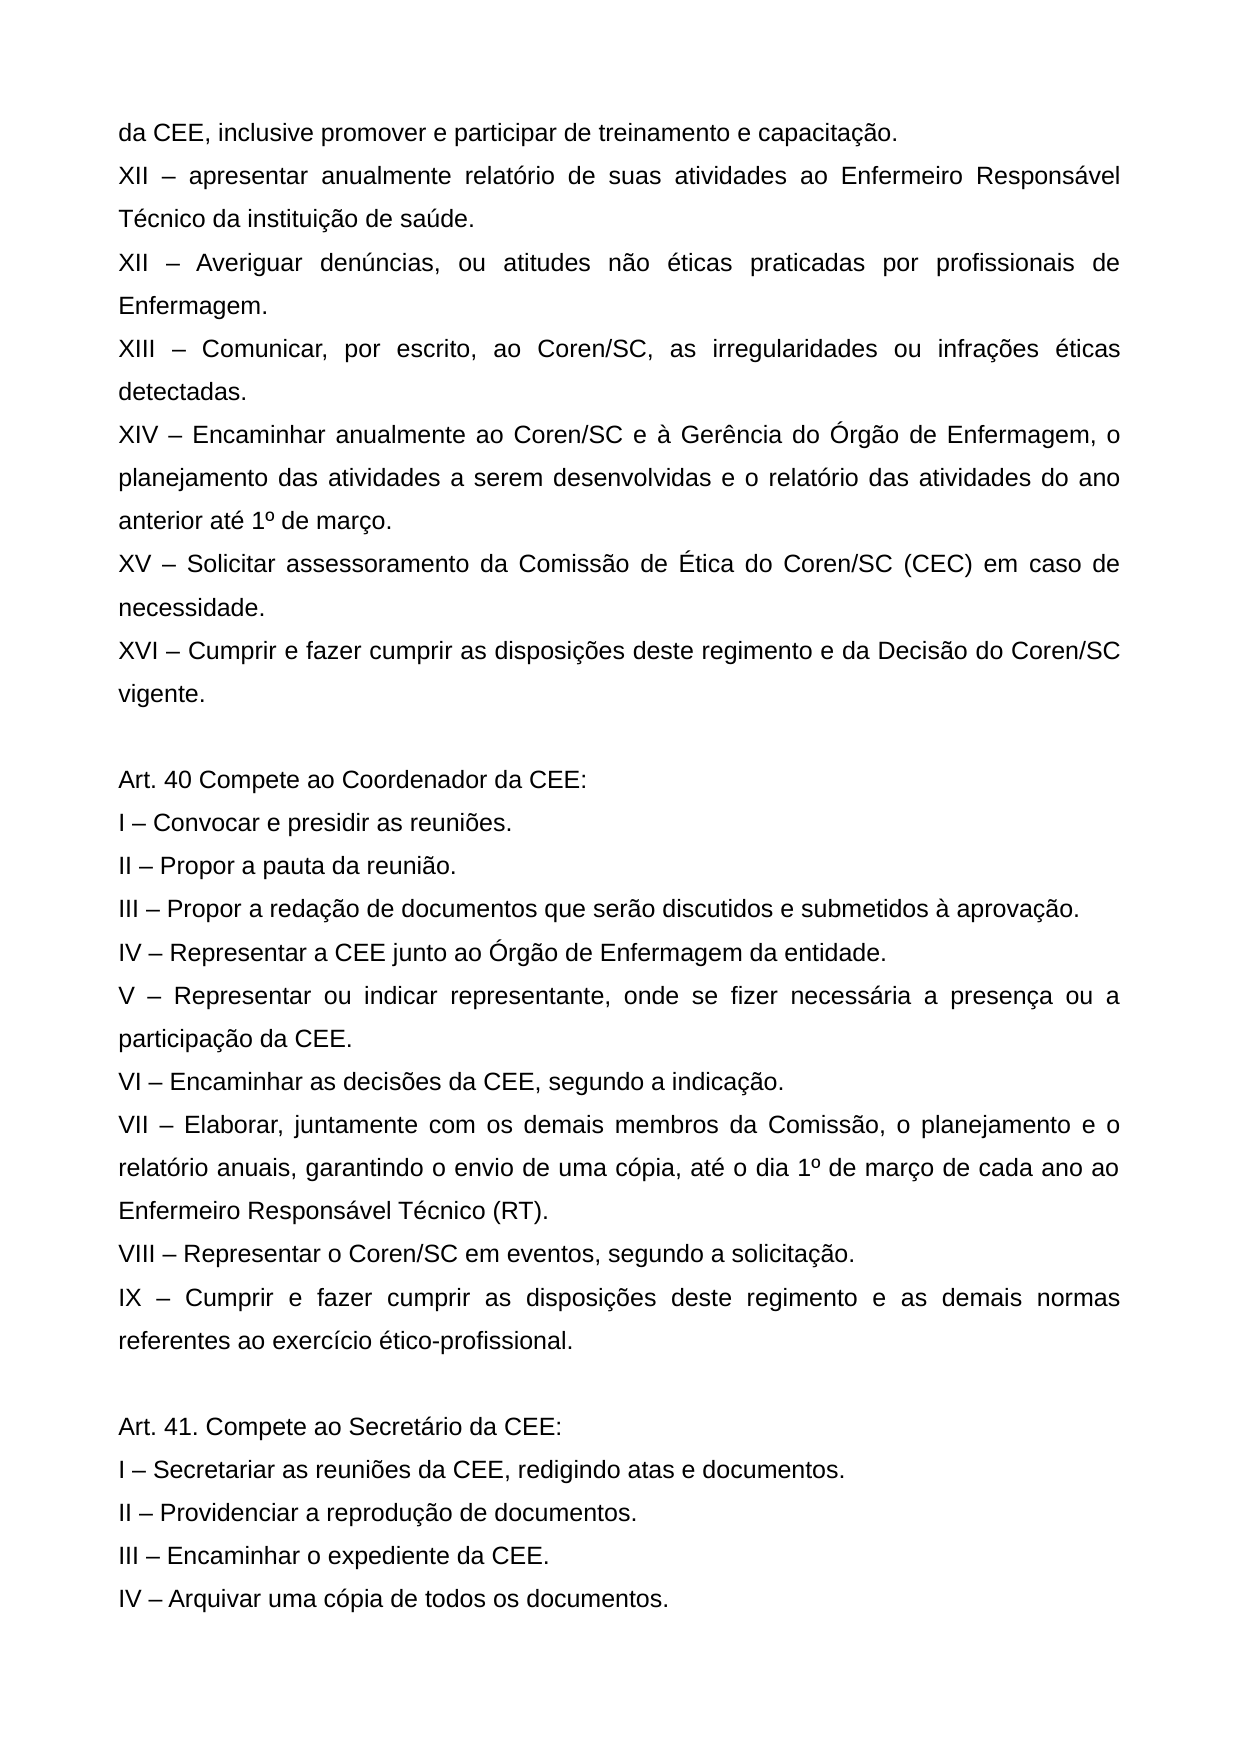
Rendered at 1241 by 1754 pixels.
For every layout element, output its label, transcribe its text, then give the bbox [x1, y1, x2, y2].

text III – Propor a redação de documentos que serão discutidos e submetidos à aprovação. [118, 894, 1122, 923]
text II – Providenciar a reprodução de documentos. [118, 1498, 1122, 1527]
text III – Encaminhar o expediente da CEE. [118, 1541, 1122, 1570]
text Art. 41. Compete ao Secretário da CEE: [118, 1412, 1122, 1441]
text XII – Averiguar denúncias, ou atitudes não éticas praticadas por profissionais de Enfermagem. [118, 247, 1122, 319]
text II – Propor a pauta da reunião. [118, 851, 1122, 880]
text Art. 40 Compete ao Coordenador da CEE: [118, 765, 1122, 794]
text I – Secretariar as reuniões da CEE, redigindo atas e documentos. [118, 1455, 1122, 1484]
text VI – Encaminhar as decisões da CEE, segundo a indicação. [118, 1067, 1122, 1096]
text I – Convocar e presidir as reuniões. [118, 808, 1122, 837]
text IV – Representar a CEE junto ao Órgão de Enfermagem da entidade. [118, 937, 1122, 966]
text XIII – Comunicar, por escrito, ao Coren/SC, as irregularidades ou infrações éticas detectadas. [118, 334, 1122, 406]
text XII – apresentar anualmente relatório de suas atividades ao Enfermeiro Responsável Técnico da instituição de saúde. [118, 161, 1122, 233]
text IX – Cumprir e fazer cumprir as disposições deste regimento e as demais normas referentes ao exercício ético-profissional. [118, 1282, 1122, 1354]
text XIV – Encaminhar anualmente ao Coren/SC e à Gerência do Órgão de Enfermagem, o planejamento das atividades a serem desenvolvidas e o relatório das atividades do ano anterior até 1º de março. [118, 420, 1122, 535]
text VIII – Representar o Coren/SC em eventos, segundo a solicitação. [118, 1239, 1122, 1268]
text IV – Arquivar uma cópia de todos os documentos. [118, 1584, 1122, 1613]
text V – Representar ou indicar representante, onde se fizer necessária a presença ou a participação da CEE. [118, 981, 1122, 1052]
text XVI – Cumprir e fazer cumprir as disposições deste regimento e da Decisão do Coren/SC vigente. [118, 636, 1122, 707]
text XV – Solicitar assessoramento da Comissão de Ética do Coren/SC (CEC) em caso de necessidade. [118, 549, 1122, 621]
text da CEE, inclusive promover e participar de treinamento e capacitação. [118, 118, 1122, 147]
text VII – Elaborar, juntamente com os demais membros da Comissão, o planejamento e o relatório anuais, garantindo o envio de uma cópia, até o dia 1º de março de cada ano ao Enfermeiro Responsável Técnico (RT). [118, 1110, 1122, 1225]
